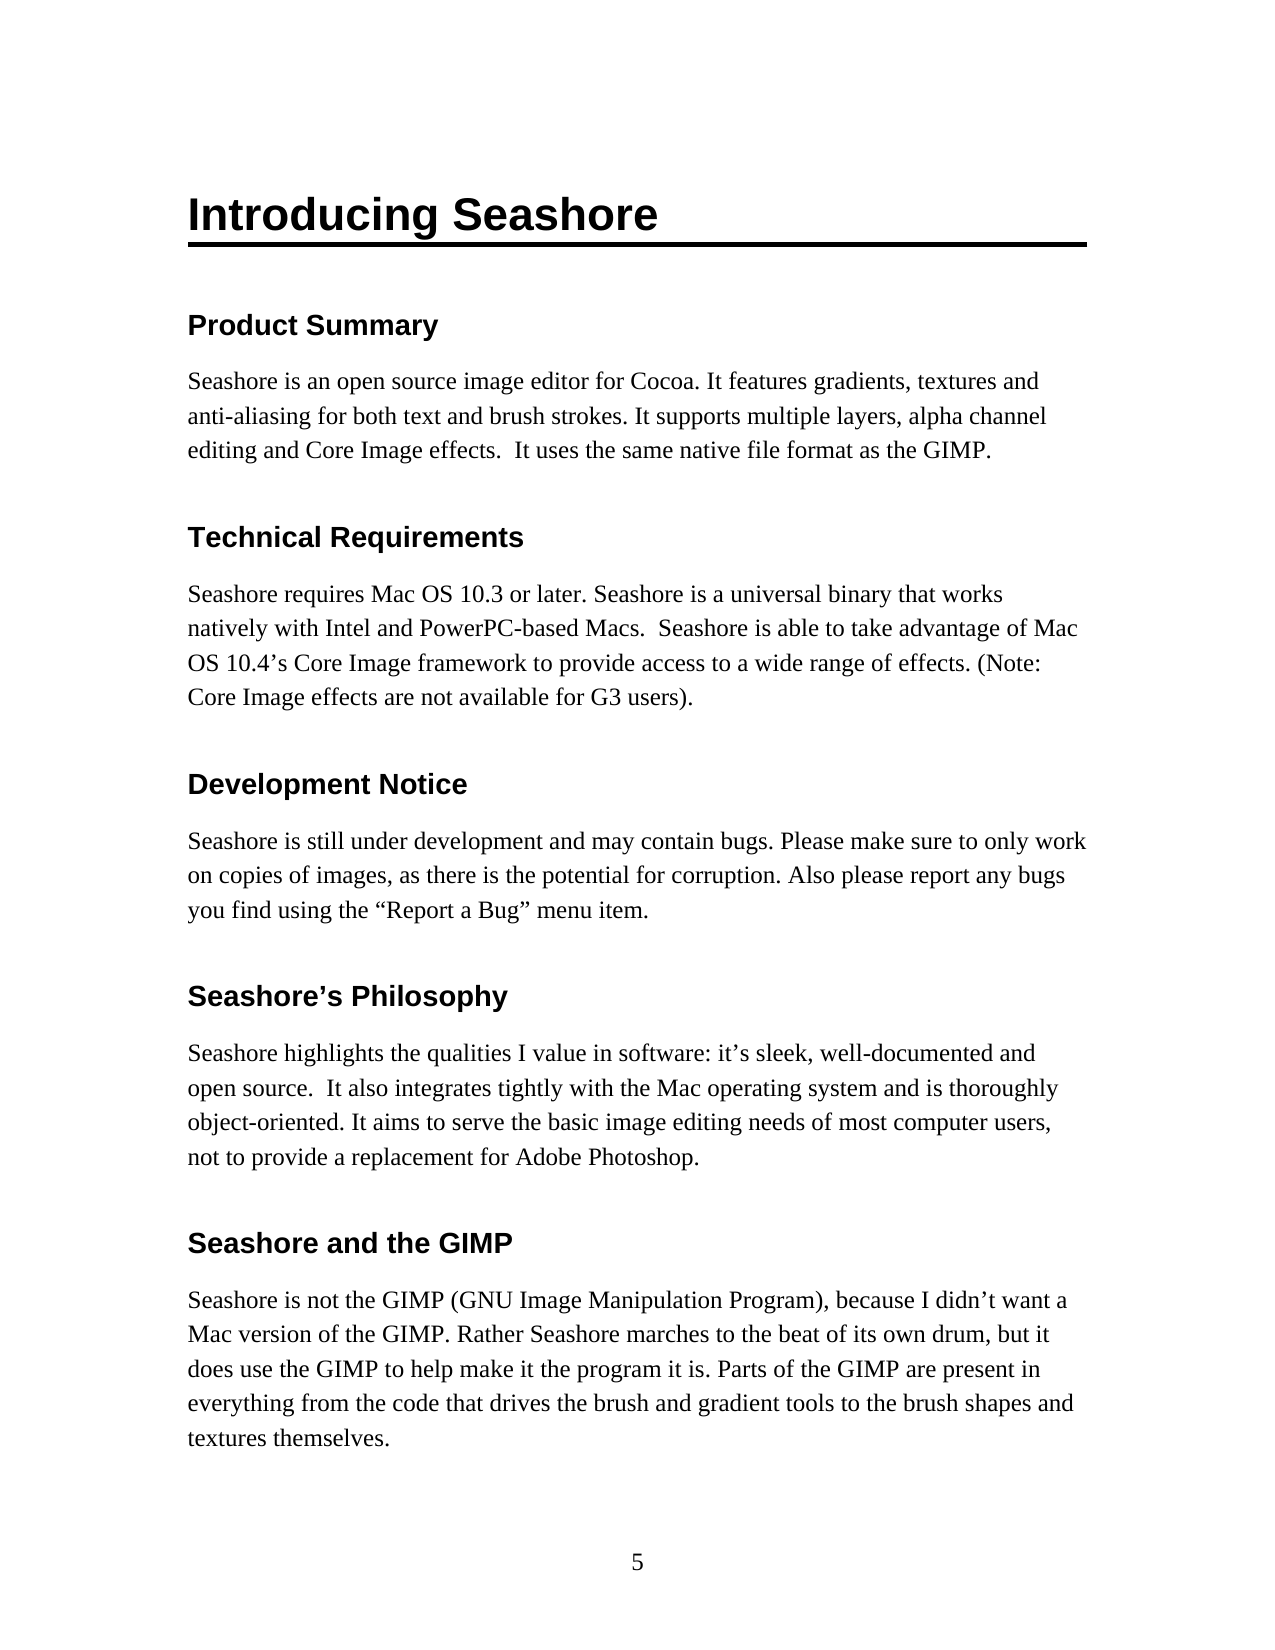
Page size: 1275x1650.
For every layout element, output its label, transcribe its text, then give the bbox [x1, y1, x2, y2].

text Seashore highlights the qualities I value in software: it’s sleek, well-documented and open source. It also integrates tightly with the Mac operating system and is thoroughly object-oriented. It aims to serve the basic image editing needs of most computer users, not to provide a replacement for Adobe Photoshop. [187, 1038, 1087, 1170]
subtitle Development Notice [187, 767, 1087, 800]
subtitle Technical Requirements [187, 520, 1087, 553]
subtitle Seashore and the GIMP [187, 1226, 1087, 1259]
subtitle Product Summary [187, 307, 1087, 341]
subtitle Introducing Seashore [187, 187, 1087, 247]
text Seashore is an open source image editor for Cocoa. It features gradients, textures and anti-aliasing for both text and brush strokes. It supports multiple layers, alpha channel editing and Core Image effects. It uses the same native file format as the GIMP. [187, 366, 1087, 464]
subtitle Seashore’s Philosophy [187, 979, 1087, 1013]
text Seashore requires Mac OS 10.3 or later. Seashore is a universal binary that works natively with Intel and PowerPC-based Macs. Seashore is able to take advantage of Mac OS 10.4’s Core Image framework to provide access to a wide range of effects. (Note: Core Image effects are not available for G3 users). [187, 579, 1087, 711]
text Seashore is still under development and may contain bugs. Please make sure to only work on copies of images, as there is the potential for corruption. Also please report any bugs you find using the “Report a Bug” menu item. [187, 826, 1087, 923]
text Seashore is not the GIMP (GNU Image Manipulation Program), because I didn’t want a Mac version of the GIMP. Rather Seashore marches to the beat of its own drum, but it does use the GIMP to help make it the program it is. Parts of the GIMP are present in everything from the code that drives the brush and gradient tools to the brush shapes and textures themselves. [187, 1285, 1087, 1452]
